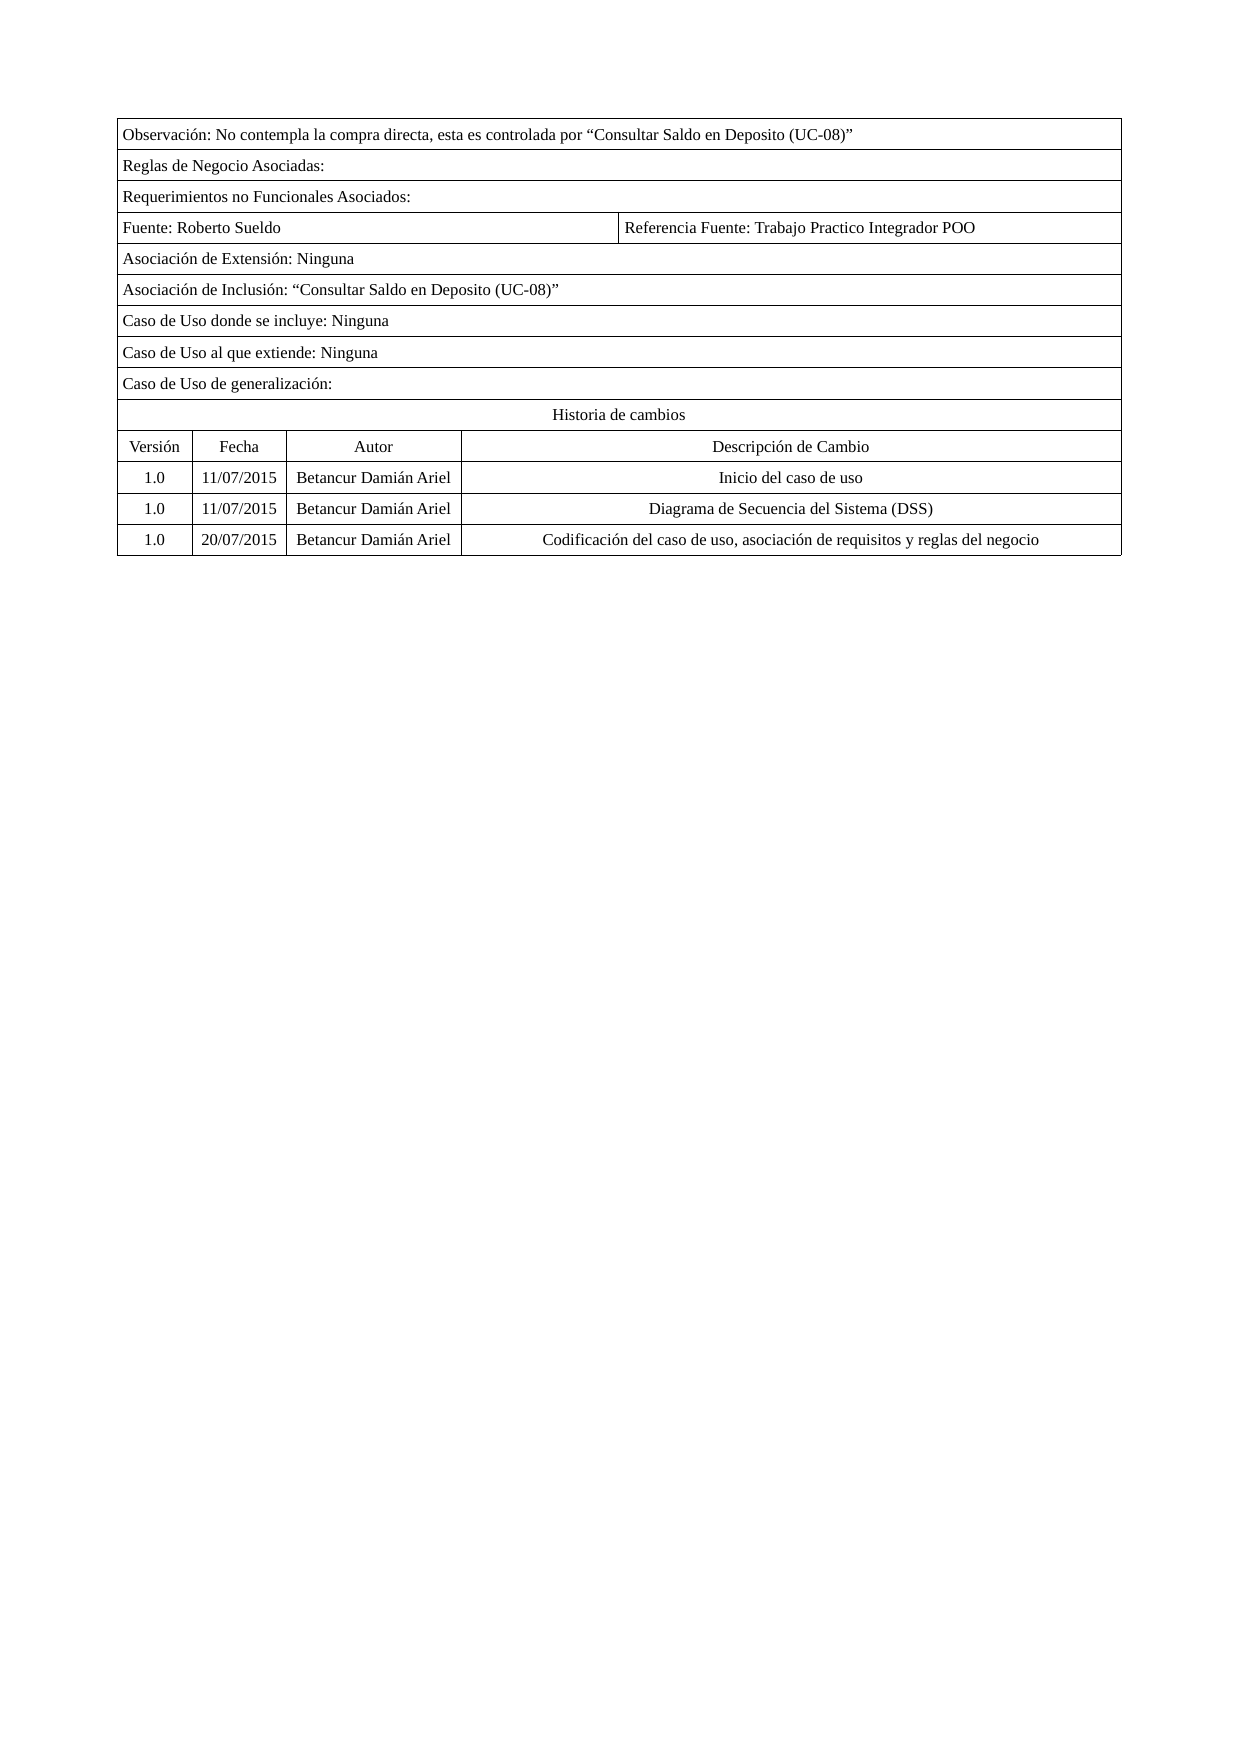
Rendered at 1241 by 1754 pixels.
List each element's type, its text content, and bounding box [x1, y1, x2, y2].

table_cell Inicio del caso de uso [462, 462, 1121, 492]
table_cell Asociación de Extensión: Ninguna [118, 244, 1121, 274]
table_cell 11/07/2015 [193, 494, 286, 523]
table_cell Observación: No contempla la compra directa, esta es controlada por “Consultar Saldo en Deposito (UC-08)” [118, 119, 1121, 149]
table_cell Caso de Uso donde se incluye: Ninguna [118, 306, 1121, 336]
table_cell Caso de Uso de generalización: [118, 368, 1121, 398]
table_cell 1.0 [118, 525, 192, 555]
table_cell Fuente: Roberto Sueldo [118, 213, 618, 243]
table_header Fecha [193, 431, 286, 461]
table_header Autor [287, 431, 461, 461]
table_cell Diagrama de Secuencia del Sistema (DSS) [462, 494, 1121, 523]
table_header Descripción de Cambio [462, 431, 1121, 461]
table_cell Referencia Fuente: Trabajo Practico Integrador POO [619, 213, 1121, 243]
table_cell Betancur Damián Ariel [287, 525, 461, 555]
table_cell Requerimientos no Funcionales Asociados: [118, 181, 1121, 212]
table_cell 11/07/2015 [193, 462, 286, 492]
table_cell Reglas de Negocio Asociadas: [118, 150, 1121, 180]
table_cell Caso de Uso al que extiende: Ninguna [118, 337, 1121, 367]
table_header Versión [118, 431, 192, 461]
table_cell Asociación de Inclusión: “Consultar Saldo en Deposito (UC-08)” [118, 275, 1121, 305]
table_cell Betancur Damián Ariel [287, 494, 461, 523]
table_cell 1.0 [118, 462, 192, 492]
table_cell Historia de cambios [118, 400, 1121, 429]
table_cell Codificación del caso de uso, asociación de requisitos y reglas del negocio [462, 525, 1121, 555]
table_cell Betancur Damián Ariel [287, 462, 461, 492]
table_cell 1.0 [118, 494, 192, 523]
table_cell 20/07/2015 [193, 525, 286, 555]
